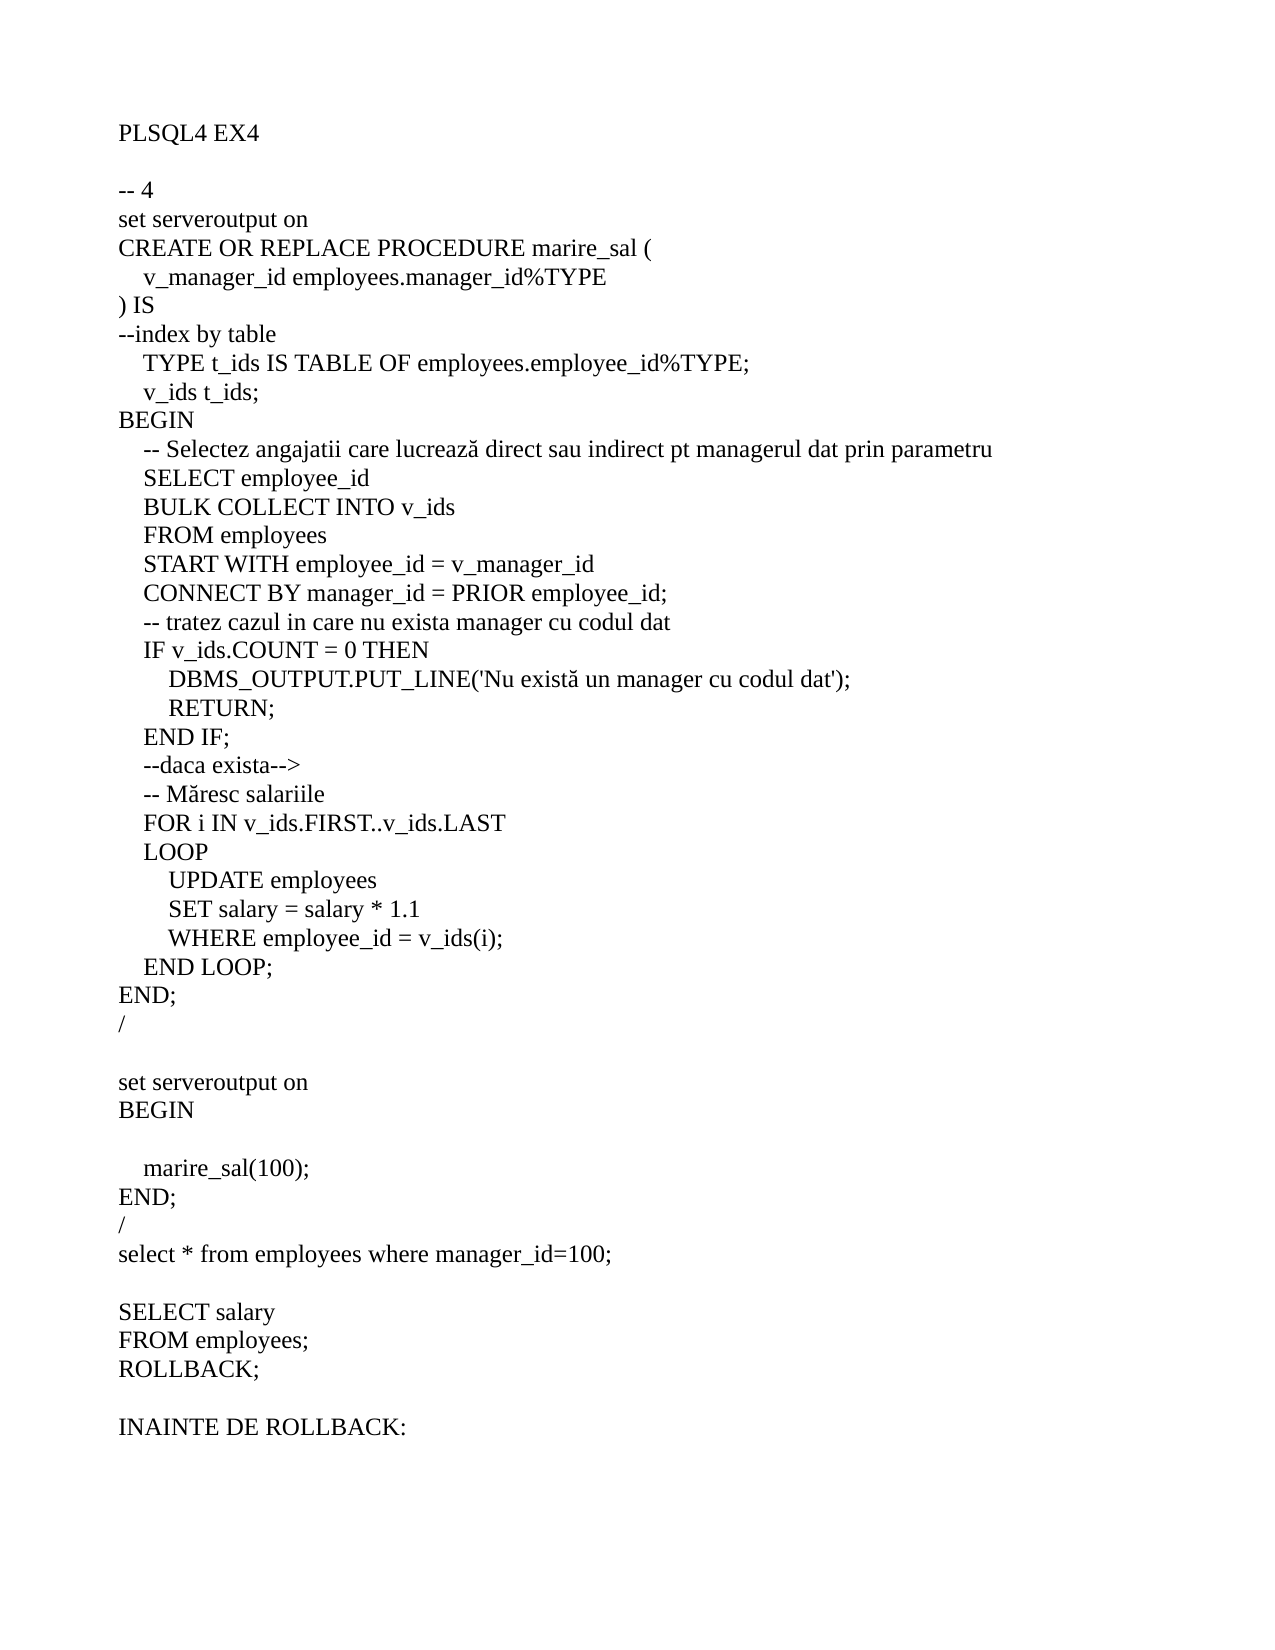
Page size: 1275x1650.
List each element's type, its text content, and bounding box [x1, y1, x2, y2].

text BULK COLLECT INTO v_ids [118, 492, 1157, 521]
text RETURN; [118, 693, 1157, 722]
text BEGIN [118, 1096, 1157, 1124]
text / [118, 1211, 1157, 1239]
text PLSQL4 EX4 [118, 118, 1157, 147]
text START WITH employee_id = v_manager_id [118, 549, 1157, 578]
text -- tratez cazul in care nu exista manager cu codul dat [118, 607, 1157, 636]
text marire_sal(100); [118, 1153, 1157, 1182]
text / [118, 1009, 1157, 1038]
text INAINTE DE ROLLBACK: [118, 1412, 1157, 1441]
text SELECT salary [118, 1297, 1157, 1326]
text END; [118, 1182, 1157, 1211]
text END LOOP; [118, 952, 1157, 981]
text ROLLBACK; [118, 1354, 1157, 1383]
text SELECT employee_id [118, 463, 1157, 492]
text set serveroutput on [118, 204, 1157, 233]
text -- 4 [118, 176, 1157, 204]
text IF v_ids.COUNT = 0 THEN [118, 636, 1157, 664]
text CONNECT BY manager_id = PRIOR employee_id; [118, 578, 1157, 607]
text --index by table [118, 319, 1157, 348]
text UPDATE employees [118, 866, 1157, 894]
text FROM employees [118, 521, 1157, 549]
text END IF; [118, 722, 1157, 751]
text WHERE employee_id = v_ids(i); [118, 923, 1157, 952]
text -- Măresc salariile [118, 779, 1157, 808]
text TYPE t_ids IS TABLE OF employees.employee_id%TYPE; [118, 348, 1157, 377]
text CREATE OR REPLACE PROCEDURE marire_sal ( [118, 233, 1157, 262]
text SET salary = salary * 1.1 [118, 894, 1157, 923]
text FROM employees; [118, 1326, 1157, 1354]
text v_manager_id employees.manager_id%TYPE [118, 262, 1157, 291]
text v_ids t_ids; [118, 377, 1157, 406]
text DBMS_OUTPUT.PUT_LINE('Nu există un manager cu codul dat'); [118, 664, 1157, 693]
text FOR i IN v_ids.FIRST..v_ids.LAST [118, 808, 1157, 837]
text BEGIN [118, 406, 1157, 434]
text --daca exista--> [118, 751, 1157, 779]
text END; [118, 981, 1157, 1009]
text set serveroutput on [118, 1067, 1157, 1096]
text ) IS [118, 291, 1157, 319]
text select * from employees where manager_id=100; [118, 1239, 1157, 1268]
text LOOP [118, 837, 1157, 866]
text -- Selectez angajatii care lucrează direct sau indirect pt managerul dat prin parametru [118, 434, 1157, 463]
